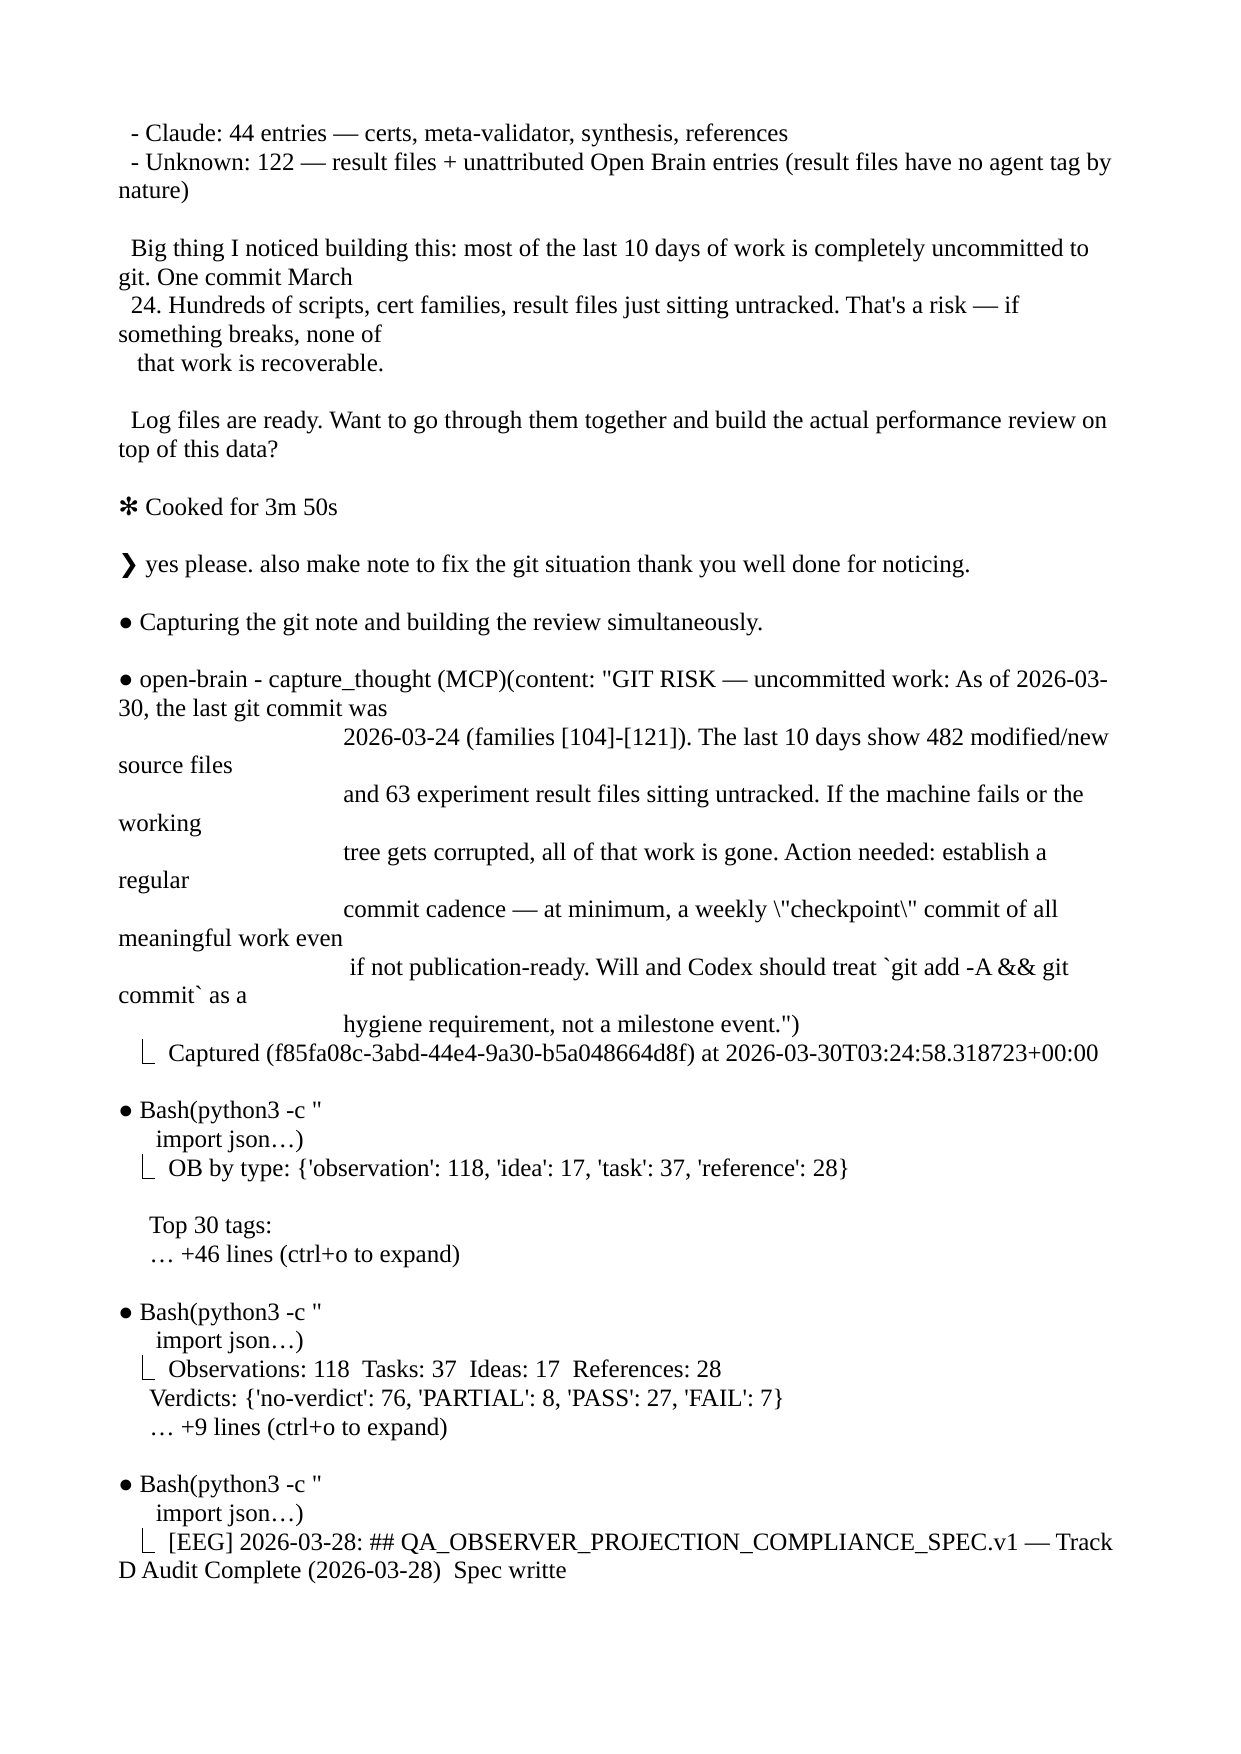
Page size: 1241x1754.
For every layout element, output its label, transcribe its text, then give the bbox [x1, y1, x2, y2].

text … +9 lines (ctrl+o to expand) [118, 1412, 1122, 1441]
text Log files are ready. Want to go through them together and build the actual performance review on top of this data? [118, 406, 1122, 463]
text ⎿ OB by type: {'observation': 118, 'idea': 17, 'task': 37, 'reference': 28} [118, 1153, 1122, 1182]
text if not publication-ready. Will and Codex should treat `git add -A && git commit` as a [118, 952, 1122, 1009]
text 24. Hundreds of scripts, cert families, result files just sitting untracked. That's a risk — if something breaks, none of [118, 291, 1122, 348]
text ✻ Cooked for 3m 50s [118, 492, 1122, 521]
text ● open-brain - capture_thought (MCP)(content: "GIT RISK — uncommitted work: As of 2026-03-30, the last git commit was [118, 664, 1122, 722]
text ● Bash(python3 -c " [118, 1469, 1122, 1498]
text … +46 lines (ctrl+o to expand) [118, 1239, 1122, 1268]
text Top 30 tags: [118, 1211, 1122, 1239]
text import json…) [118, 1498, 1122, 1527]
text ⎿ Observations: 118 Tasks: 37 Ideas: 17 References: 28 [118, 1354, 1122, 1383]
text Big thing I noticed building this: most of the last 10 days of work is completely uncommitted to git. One commit March [118, 233, 1122, 291]
text 2026-03-24 (families [104]-[121]). The last 10 days show 482 modified/new source files [118, 722, 1122, 779]
text ● Bash(python3 -c " [118, 1096, 1122, 1124]
text hygiene requirement, not a milestone event.") [118, 1009, 1122, 1038]
text - Unknown: 122 — result files + unattributed Open Brain entries (result files have no agent tag by nature) [118, 147, 1122, 204]
text Verdicts: {'no-verdict': 76, 'PARTIAL': 8, 'PASS': 27, 'FAIL': 7} [118, 1383, 1122, 1412]
text and 63 experiment result files sitting untracked. If the machine fails or the working [118, 779, 1122, 837]
text ● Capturing the git note and building the review simultaneously. [118, 607, 1122, 636]
text tree gets corrupted, all of that work is gone. Action needed: establish a regular [118, 837, 1122, 894]
text ● Bash(python3 -c " [118, 1297, 1122, 1326]
text that work is recoverable. [118, 348, 1122, 377]
text - Claude: 44 entries — certs, meta-validator, synthesis, references [118, 118, 1122, 147]
text import json…) [118, 1326, 1122, 1354]
text ⎿ Captured (f85fa08c-3abd-44e4-9a30-b5a048664d8f) at 2026-03-30T03:24:58.318723+00:00 [118, 1038, 1122, 1067]
text import json…) [118, 1124, 1122, 1153]
text ❯ yes please. also make note to fix the git situation thank you well done for noticing. [118, 549, 1122, 578]
text commit cadence — at minimum, a weekly \"checkpoint\" commit of all meaningful work even [118, 894, 1122, 952]
text ⎿ [EEG] 2026-03-28: ## QA_OBSERVER_PROJECTION_COMPLIANCE_SPEC.v1 — Track D Audit Complete (2026-03-28) Spec writte [118, 1527, 1122, 1584]
